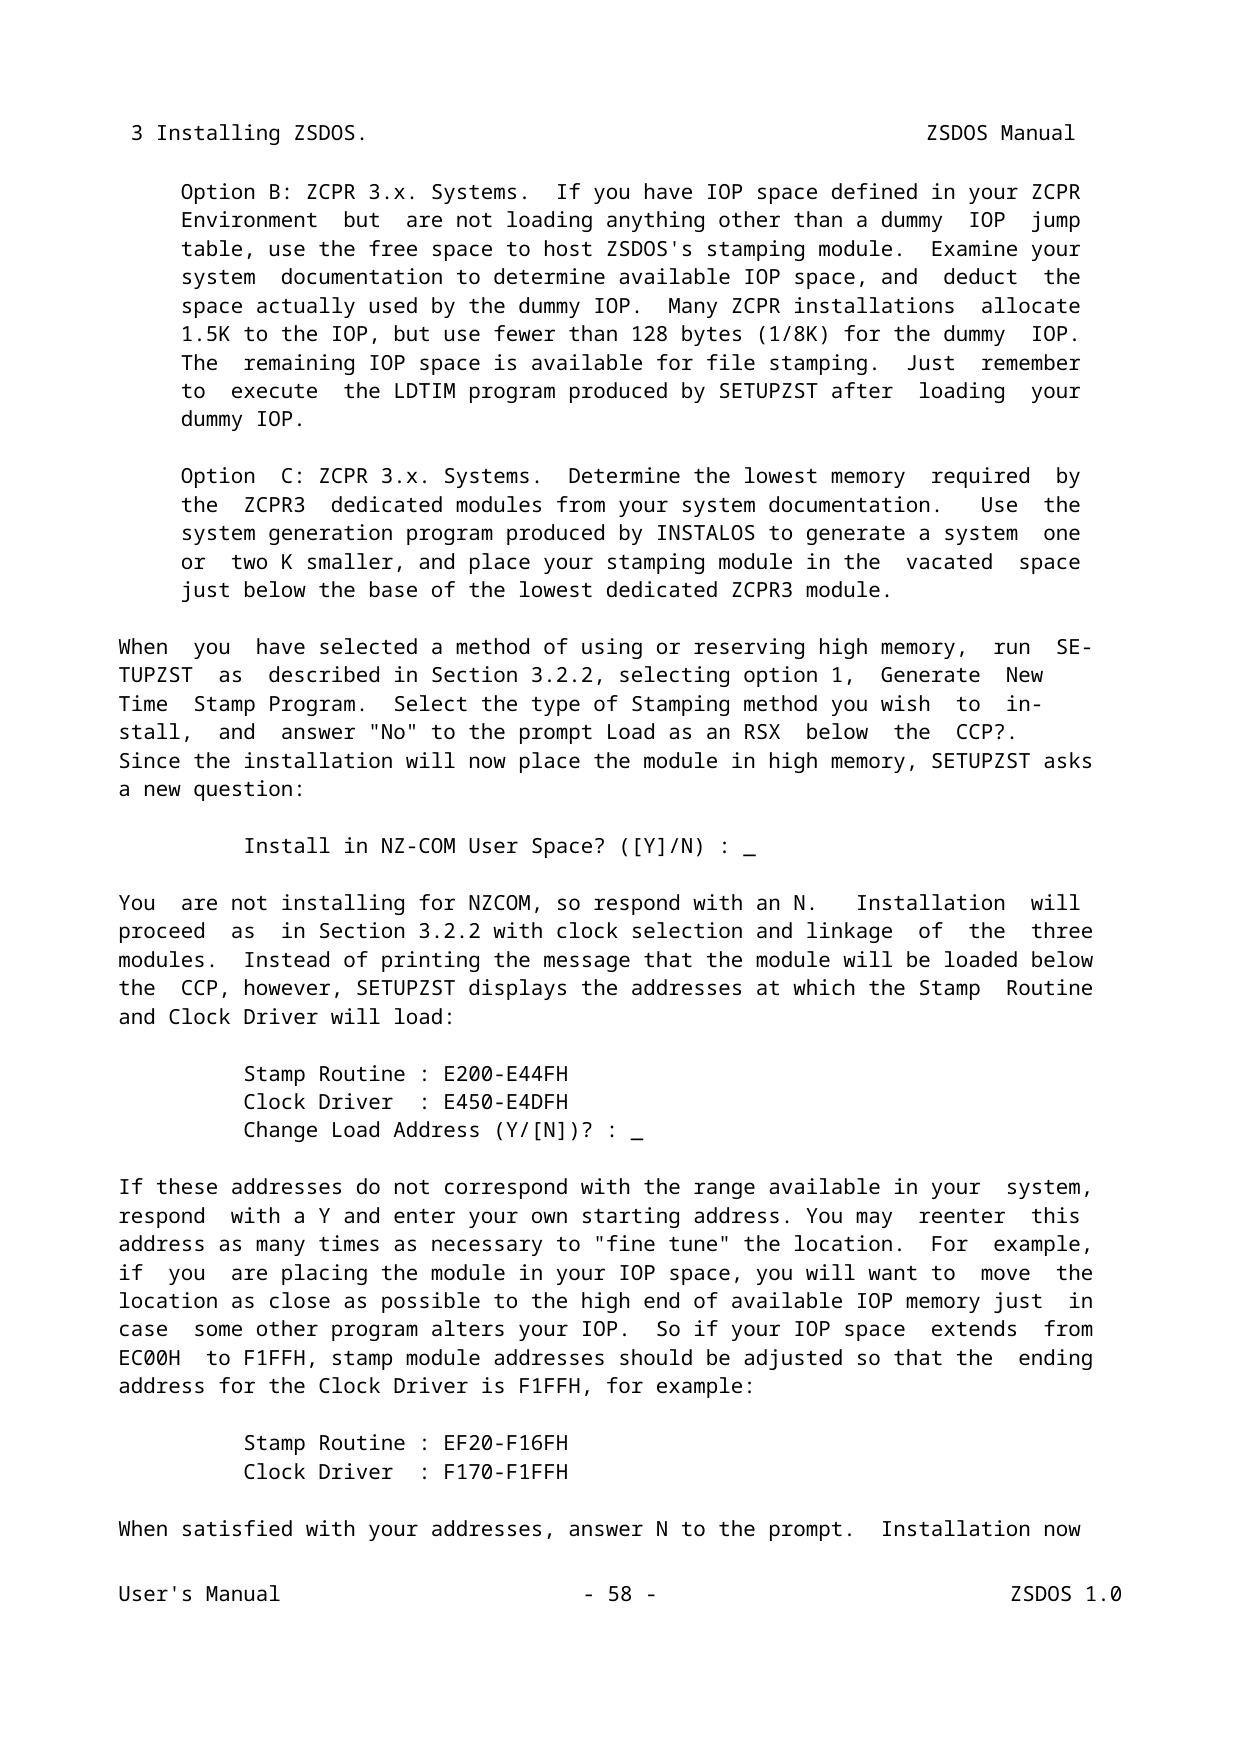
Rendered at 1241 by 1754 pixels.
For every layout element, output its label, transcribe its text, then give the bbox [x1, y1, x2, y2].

text modules. Instead of printing the message that the module will be loaded below [118, 945, 1122, 973]
text Option B: ZCPR 3.x. Systems. If you have IOP space defined in your ZCPR [118, 177, 1122, 206]
text space actually used by the dummy IOP. Many ZCPR installations allocate [118, 291, 1122, 319]
text and Clock Driver will load: [118, 1002, 1122, 1030]
text If these addresses do not correspond with the range available in your system, [118, 1172, 1122, 1201]
text system generation program produced by INSTALOS to generate a system one [118, 518, 1122, 547]
text or two K smaller, and place your stamping module in the vacated space [118, 547, 1122, 575]
text just below the base of the lowest dedicated ZCPR3 module. [118, 575, 1122, 604]
text address for the Clock Driver is F1FFH, for example: [118, 1371, 1122, 1400]
text Option C: ZCPR 3.x. Systems. Determine the lowest memory required by [118, 461, 1122, 490]
text stall, and answer "No" to the prompt Load as an RSX below the CCP?. [118, 717, 1122, 746]
text dummy IOP. [118, 404, 1122, 433]
text Clock Driver : F170-F1FFH [118, 1457, 1122, 1485]
text Install in NZ-COM User Space? ([Y]/N) : _ [118, 831, 1122, 859]
text When satisfied with your addresses, answer N to the prompt. Installation now [118, 1514, 1122, 1542]
text TUPZST as described in Section 3.2.2, selecting option 1, Generate New [118, 661, 1122, 689]
text 1.5K to the IOP, but use fewer than 128 bytes (1/8K) for the dummy IOP. [118, 319, 1122, 348]
text proceed as in Section 3.2.2 with clock selection and linkage of the three [118, 916, 1122, 945]
text Since the installation will now place the module in high memory, SETUPZST asks [118, 746, 1122, 774]
text Environment but are not loading anything other than a dummy IOP jump [118, 206, 1122, 234]
text Stamp Routine : E200-E44FH [118, 1059, 1122, 1087]
text respond with a Y and enter your own starting address. You may reenter this [118, 1201, 1122, 1229]
text to execute the LDTIM program produced by SETUPZST after loading your [118, 376, 1122, 404]
text The remaining IOP space is available for file stamping. Just remember [118, 348, 1122, 376]
text Stamp Routine : EF20-F16FH [118, 1428, 1122, 1457]
text table, use the free space to host ZSDOS's stamping module. Examine your [118, 234, 1122, 262]
text a new question: [118, 774, 1122, 803]
text Change Load Address (Y/[N])? : _ [118, 1116, 1122, 1144]
text You are not installing for NZCOM, so respond with an N. Installation will [118, 888, 1122, 916]
text if you are placing the module in your IOP space, you will want to move the [118, 1258, 1122, 1286]
text Clock Driver : E450-E4DFH [118, 1087, 1122, 1116]
text When you have selected a method of using or reserving high memory, run SE- [118, 632, 1122, 661]
text system documentation to determine available IOP space, and deduct the [118, 262, 1122, 291]
text address as many times as necessary to "fine tune" the location. For example, [118, 1229, 1122, 1258]
text the ZCPR3 dedicated modules from your system documentation. Use the [118, 490, 1122, 518]
text location as close as possible to the high end of available IOP memory just in [118, 1286, 1122, 1314]
text Time Stamp Program. Select the type of Stamping method you wish to in- [118, 689, 1122, 717]
text the CCP, however, SETUPZST displays the addresses at which the Stamp Routine [118, 973, 1122, 1002]
text case some other program alters your IOP. So if your IOP space extends from [118, 1314, 1122, 1343]
text EC00H to F1FFH, stamp module addresses should be adjusted so that the ending [118, 1343, 1122, 1371]
